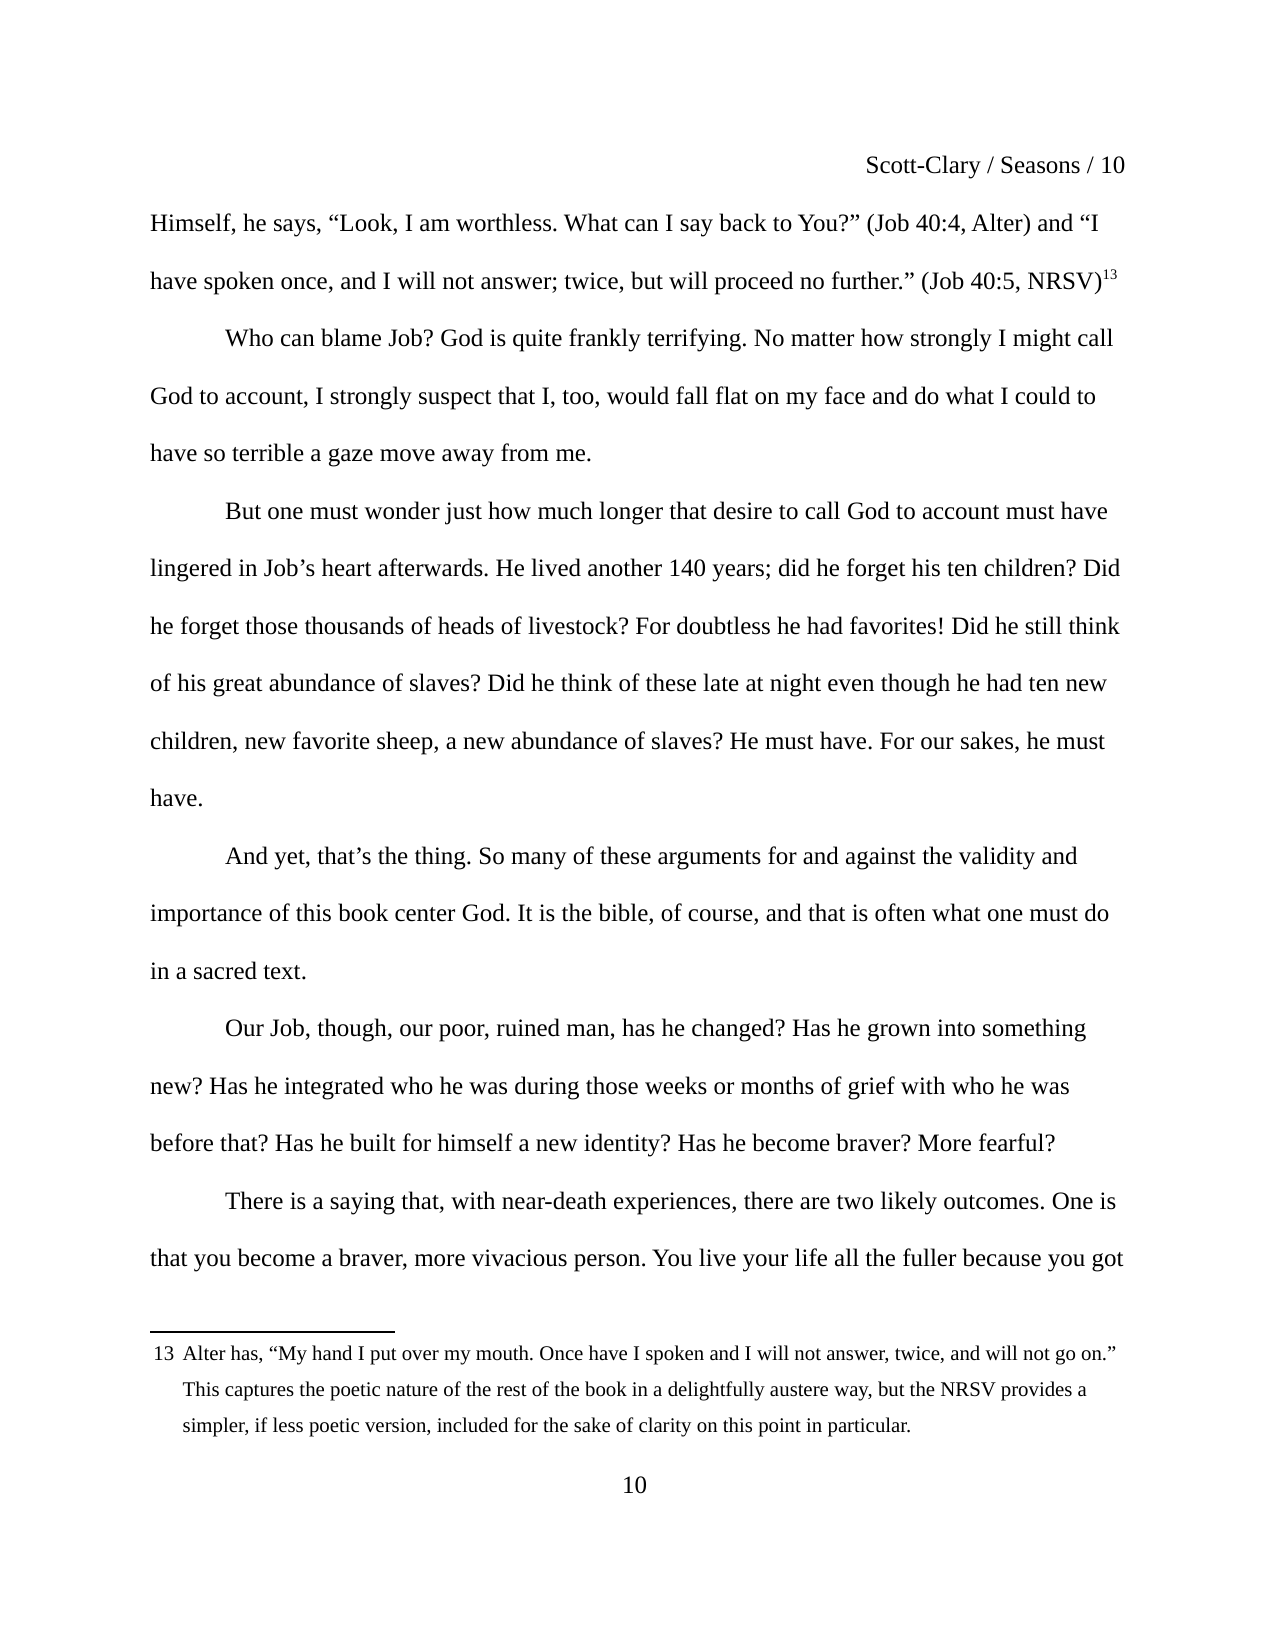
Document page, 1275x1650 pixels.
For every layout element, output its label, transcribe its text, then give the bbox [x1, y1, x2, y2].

text Alter has, “My hand I put over my mouth. Once have I spoken and I will not answer, twice, and will not go on.” This captures the poetic nature of the rest of the book in a delightfully austere way, but the NRSV provides a simpler, if less poetic version, included for the sake of clarity on this point in particular. [150, 1338, 1125, 1440]
text Himself, he says, “Look, I am worthless. What can I say back to You?” (Job 40:4, Alter) and “I have spoken once, and I will not answer; twice, but will proceed no further.” (Job 40:5, NRSV) [150, 208, 1125, 294]
text And yet, that’s the thing. So many of these arguments for and against the validity and importance of this book center God. It is the bible, of course, and that is often what one must do in a sacred text. [150, 841, 1125, 984]
text Who can blame Job? God is quite frankly terrifying. No matter how strongly I might call God to account, I strongly suspect that I, too, would fall flat on my face and do what I could to have so terrible a gaze move away from me. [150, 323, 1125, 467]
text But one must wonder just how much longer that desire to call God to account must have lingered in Job’s heart afterwards. He lived another 140 years; did he forget his ten children? Did he forget those thousands of heads of livestock? For doubtless he had favorites! Did he still think of his great abundance of slaves? Did he think of these late at night even though he had ten new children, new favorite sheep, a new abundance of slaves? He must have. For our sakes, he must have. [150, 496, 1125, 812]
text There is a saying that, with near-death experiences, there are two likely outcomes. One is that you become a braver, more vivacious person. You live your life all the fuller because you got [150, 1186, 1125, 1272]
text Our Job, though, our poor, ruined man, has he changed? Has he grown into something new? Has he integrated who he was during those weeks or months of grief with who he was before that? Has he built for himself a new identity? Has he become braver? More fearful? [150, 1013, 1125, 1157]
